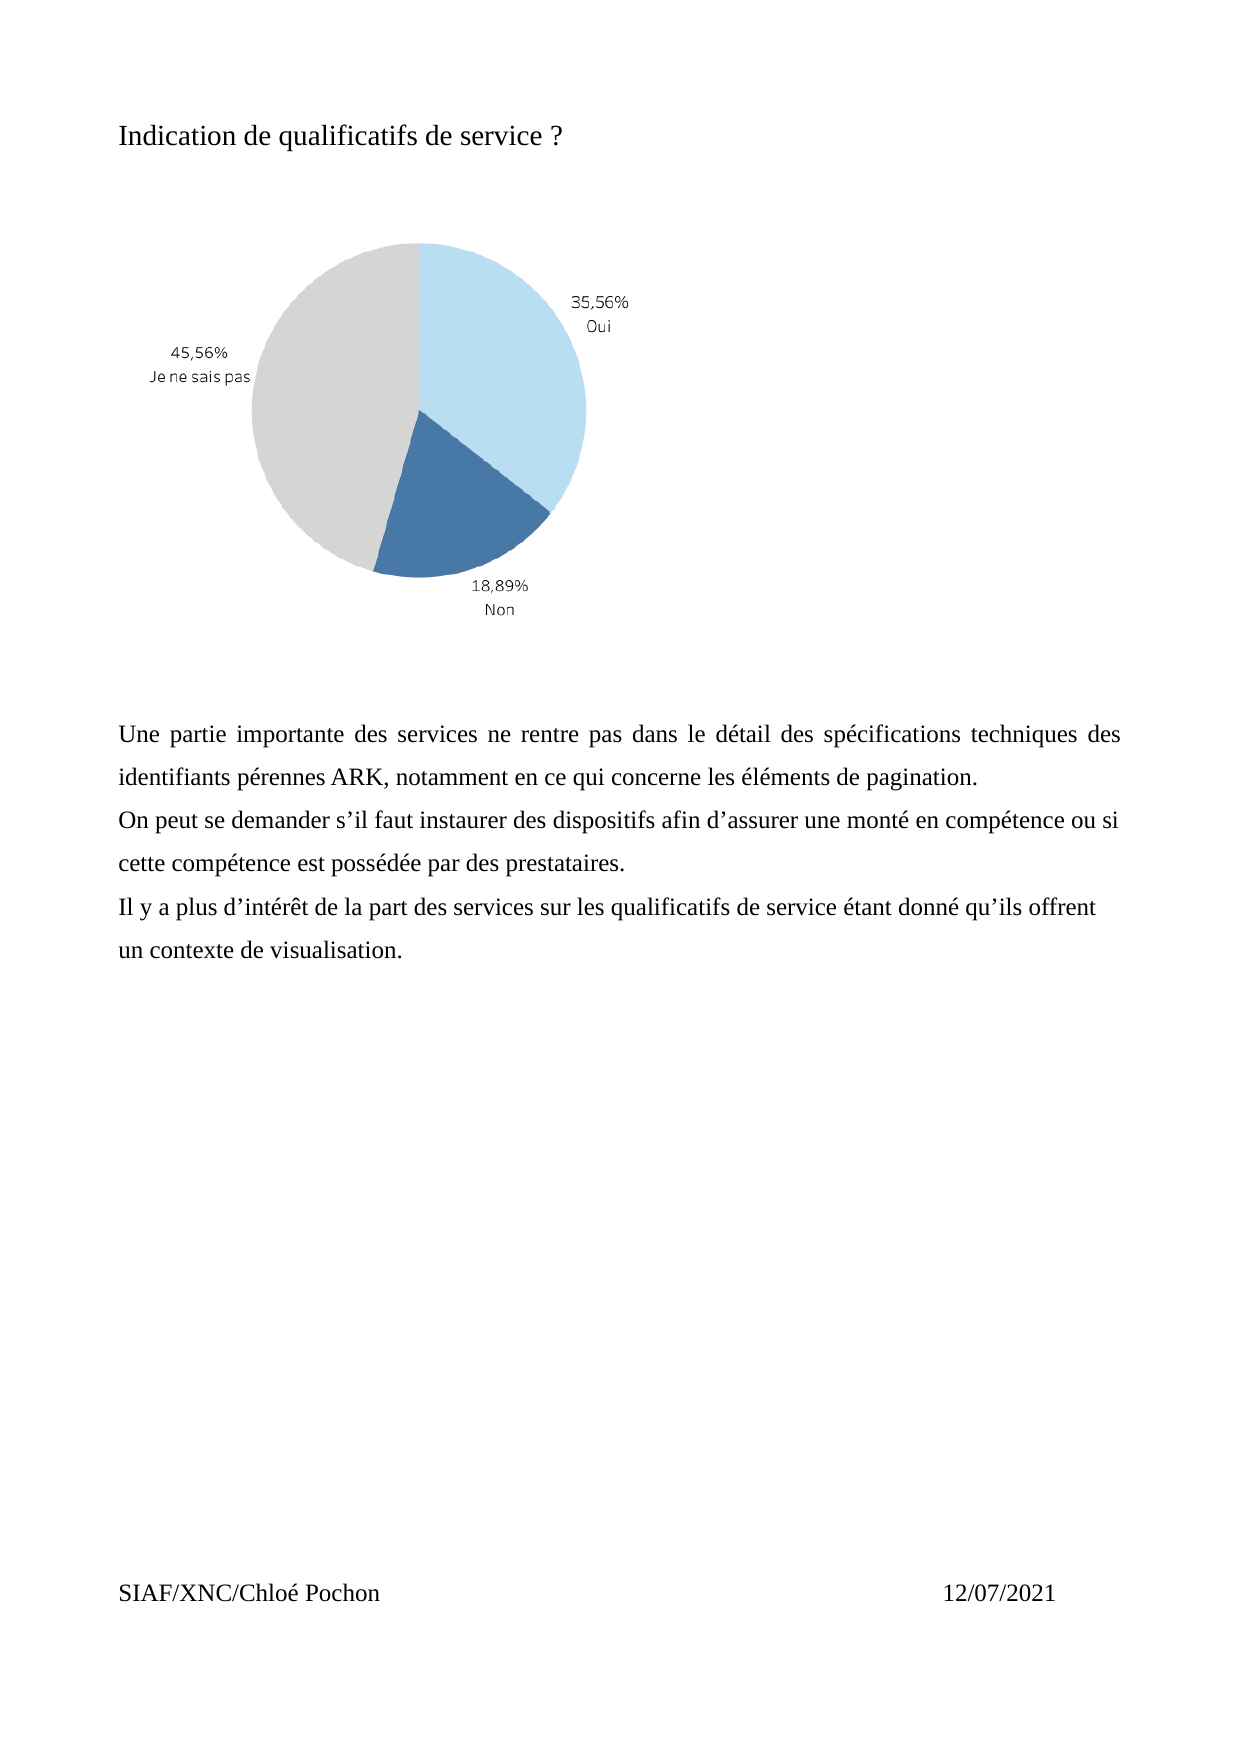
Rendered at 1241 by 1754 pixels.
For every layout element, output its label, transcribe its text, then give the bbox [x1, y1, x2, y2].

text Une partie importante des services ne rentre pas dans le détail des spécifications techniques des identifiants pérennes ARK, notamment en ce qui concerne les éléments de pagination. [118, 719, 1122, 791]
text On peut se demander s’il faut instaurer des dispositifs afin d’assurer une monté en compétence ou si cette compétence est possédée par des prestataires. [118, 805, 1122, 877]
text Il y a plus d’intérêt de la part des services sur les qualificatifs de service étant donné qu’ils offrent un contexte de visualisation. [118, 892, 1122, 963]
picture [202, 213, 562, 641]
subtitle Indication de qualificatifs de service ? [118, 118, 1122, 152]
